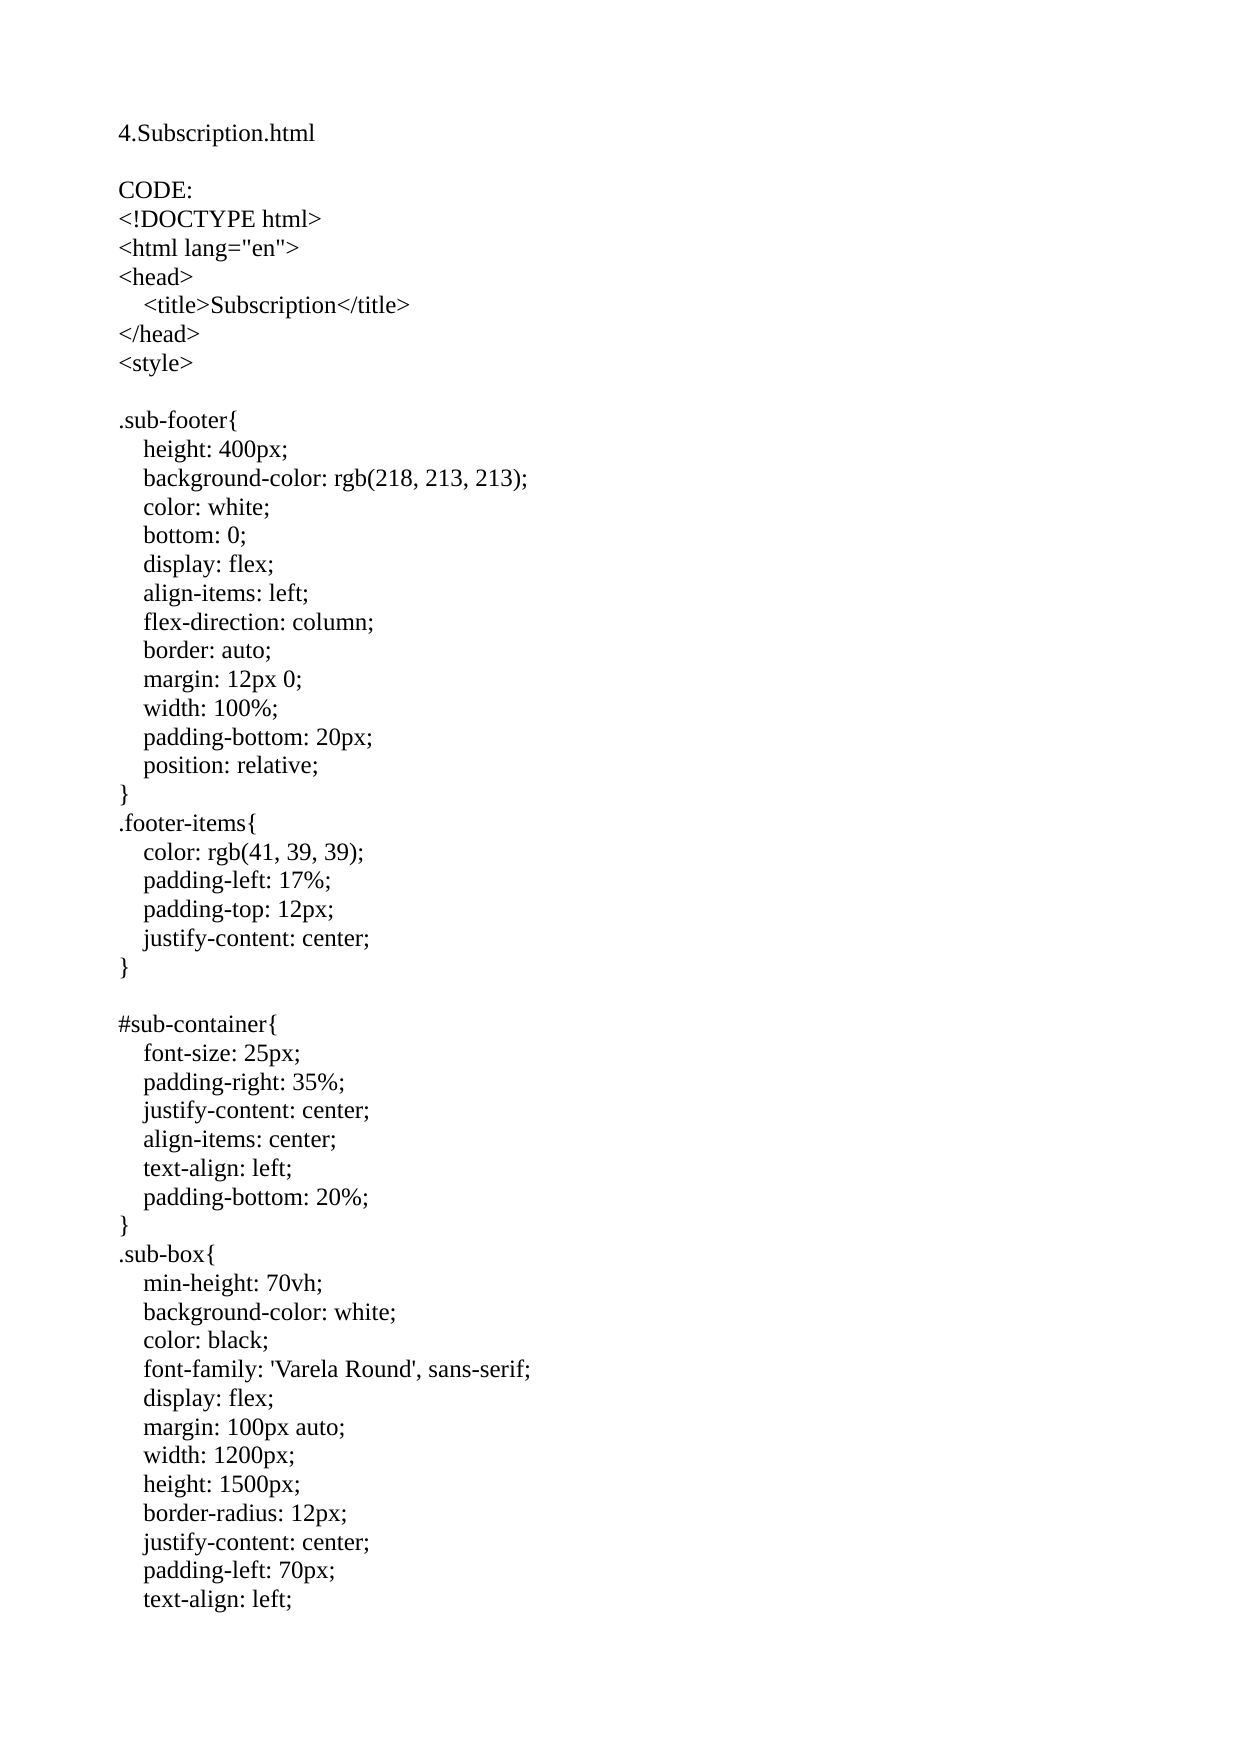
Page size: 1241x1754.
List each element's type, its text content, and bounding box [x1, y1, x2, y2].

text padding-left: 70px; [118, 1556, 1122, 1584]
text padding-top: 12px; [118, 894, 1122, 923]
text bottom: 0; [118, 521, 1122, 549]
text background-color: rgb(218, 213, 213); [118, 463, 1122, 492]
text 4.Subscription.html [118, 118, 1122, 147]
text height: 1500px; [118, 1469, 1122, 1498]
text padding-bottom: 20px; [118, 722, 1122, 751]
text <!DOCTYPE html> [118, 204, 1122, 233]
text <style> [118, 348, 1122, 377]
text background-color: white; [118, 1297, 1122, 1326]
text text-align: left; [118, 1584, 1122, 1613]
text CODE: [118, 176, 1122, 204]
text justify-content: center; [118, 1527, 1122, 1556]
text } [118, 952, 1122, 981]
text justify-content: center; [118, 1096, 1122, 1124]
text padding-bottom: 20%; [118, 1182, 1122, 1211]
text width: 100%; [118, 693, 1122, 722]
text text-align: left; [118, 1153, 1122, 1182]
text padding-left: 17%; [118, 866, 1122, 894]
text width: 1200px; [118, 1441, 1122, 1469]
text padding-right: 35%; [118, 1067, 1122, 1096]
text border-radius: 12px; [118, 1498, 1122, 1527]
text #sub-container{ [118, 1009, 1122, 1038]
text } [118, 779, 1122, 808]
text <head> [118, 262, 1122, 291]
text <title>Subscription</title> [118, 291, 1122, 319]
text display: flex; [118, 1383, 1122, 1412]
text align-items: center; [118, 1124, 1122, 1153]
text margin: 12px 0; [118, 664, 1122, 693]
text position: relative; [118, 751, 1122, 779]
text color: white; [118, 492, 1122, 521]
text color: black; [118, 1326, 1122, 1354]
text font-family: 'Varela Round', sans-serif; [118, 1354, 1122, 1383]
text justify-content: center; [118, 923, 1122, 952]
text align-items: left; [118, 578, 1122, 607]
text font-size: 25px; [118, 1038, 1122, 1067]
text display: flex; [118, 549, 1122, 578]
text flex-direction: column; [118, 607, 1122, 636]
text min-height: 70vh; [118, 1268, 1122, 1297]
text <html lang="en"> [118, 233, 1122, 262]
text .sub-footer{ [118, 406, 1122, 434]
text .footer-items{ [118, 808, 1122, 837]
text </head> [118, 319, 1122, 348]
text } [118, 1211, 1122, 1239]
text height: 400px; [118, 434, 1122, 463]
text .sub-box{ [118, 1239, 1122, 1268]
text margin: 100px auto; [118, 1412, 1122, 1441]
text border: auto; [118, 636, 1122, 664]
text color: rgb(41, 39, 39); [118, 837, 1122, 866]
